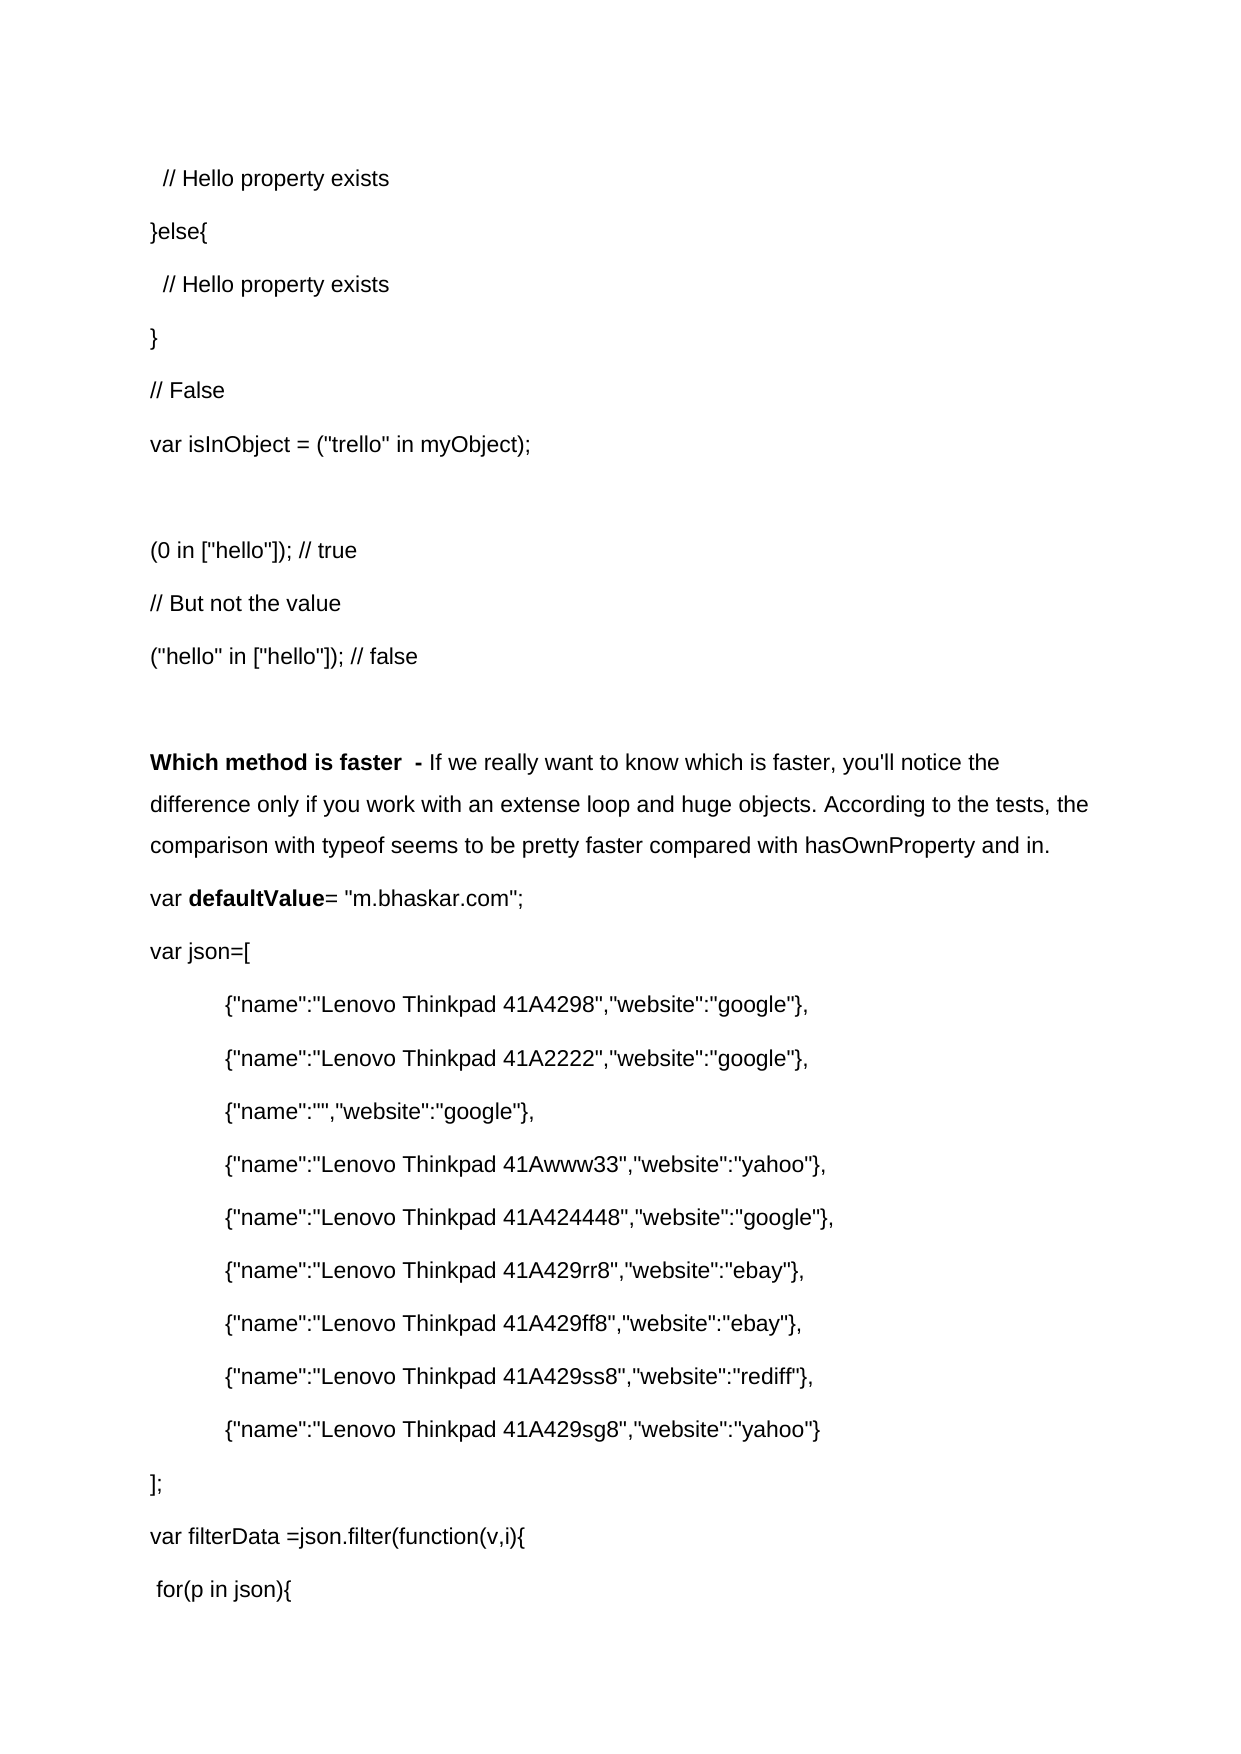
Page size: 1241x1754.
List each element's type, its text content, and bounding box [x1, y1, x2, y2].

text } [150, 309, 1090, 351]
text {"name":"Lenovo Thinkpad 41A2222","website":"google"}, [150, 1029, 1090, 1071]
text var defaultValue= "m.bhaskar.com"; [150, 870, 1090, 912]
text }else{ [150, 203, 1090, 244]
text {"name":"Lenovo Thinkpad 41A424448","website":"google"}, [150, 1189, 1090, 1230]
text {"name":"Lenovo Thinkpad 41A429sg8","website":"yahoo"} [150, 1401, 1090, 1443]
text {"name":"Lenovo Thinkpad 41Awww33","website":"yahoo"}, [150, 1136, 1090, 1177]
text {"name":"Lenovo Thinkpad 41A429ff8","website":"ebay"}, [150, 1295, 1090, 1337]
text {"name":"Lenovo Thinkpad 41A429rr8","website":"ebay"}, [150, 1242, 1090, 1283]
text // False [150, 362, 1090, 404]
text var filterData =json.filter(function(v,i){ [150, 1508, 1090, 1549]
text {"name":"Lenovo Thinkpad 41A4298","website":"google"}, [150, 976, 1090, 1018]
text for(p in json){ [150, 1561, 1090, 1602]
text Which method is faster - If we really want to know which is faster, you'll notice the difference only if you work with an extense loop and huge objects. According to the tests, the comparison with typeof seems to be pretty faster compared with hasOwnProperty and in. [150, 734, 1090, 858]
text ]; [150, 1454, 1090, 1496]
text // But not the value [150, 575, 1090, 616]
text (0 in ["hello"]); // true [150, 522, 1090, 563]
text ("hello" in ["hello"]); // false [150, 628, 1090, 669]
text {"name":"","website":"google"}, [150, 1083, 1090, 1124]
text {"name":"Lenovo Thinkpad 41A429ss8","website":"rediff"}, [150, 1348, 1090, 1390]
text // Hello property exists [150, 256, 1090, 298]
text var json=[ [150, 923, 1090, 965]
text var isInObject = ("trello" in myObject); [150, 416, 1090, 457]
text // Hello property exists [150, 150, 1090, 191]
